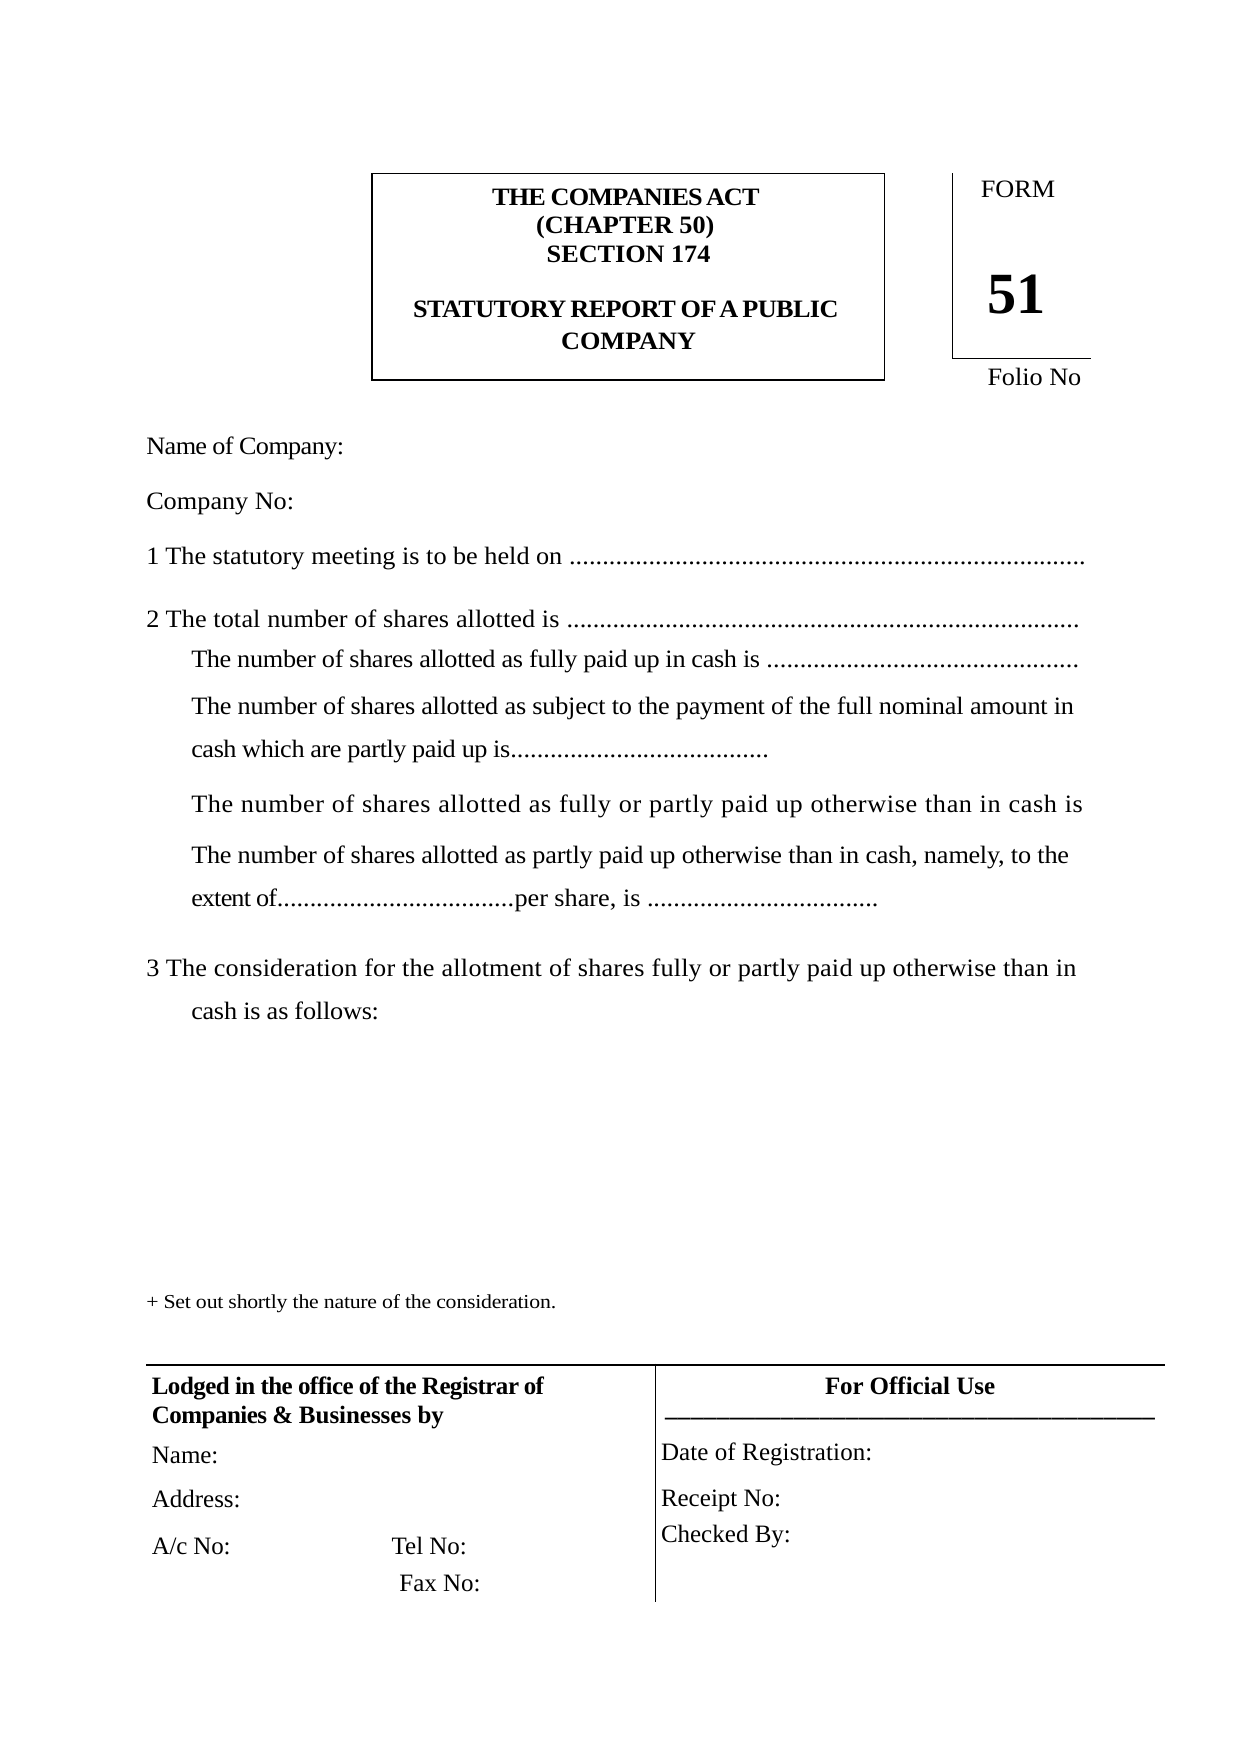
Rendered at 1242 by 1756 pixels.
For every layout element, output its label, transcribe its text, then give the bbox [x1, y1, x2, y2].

table_header Lodged in the office of the Registrar of Companies & Businesses by Name: Address: A/c No: Tel No: Fax No: [146, 1366, 655, 1602]
text + Set out shortly the nature of the consideration. [146, 1290, 1165, 1313]
table_header For Official Use ______________________________________ Date of Registration: Receipt No: Checked By: [656, 1366, 1165, 1602]
table_cell Folio No [953, 359, 1091, 394]
table_cell [885, 358, 953, 379]
table_header [885, 173, 952, 357]
text 1 The statutory meeting is to be held on [146, 541, 1165, 570]
table_header FORM 51 [953, 173, 1091, 357]
table_cell [885, 379, 953, 394]
text Company No: <o.uen> [146, 486, 1165, 515]
table_header THE COMPANIES ACT (CHAPTER 50) SECTION 174 STATUTORY REPORT OF A PUBLIC COMPANY [373, 174, 884, 357]
text The number of shares allotted as fully or partly paid up otherwise than in cash is [191, 789, 1165, 818]
text 2 The total number of shares allotted is [146, 604, 1165, 633]
text The number of shares allotted as partly paid up otherwise than in cash, namely, to the extent of per share, is [191, 840, 1105, 912]
table_cell [373, 358, 884, 379]
table_cell [372, 381, 884, 394]
text The number of shares allotted as fully paid up in cash is [191, 644, 1165, 673]
text Name of Company: <o.name> [146, 431, 1165, 460]
text 3 The consideration for the allotment of shares fully or partly paid up otherwise than in cash is as follows: [146, 953, 1105, 1024]
text The number of shares allotted as subject to the payment of the full nominal amount in cash which are partly paid up is [191, 691, 1105, 763]
